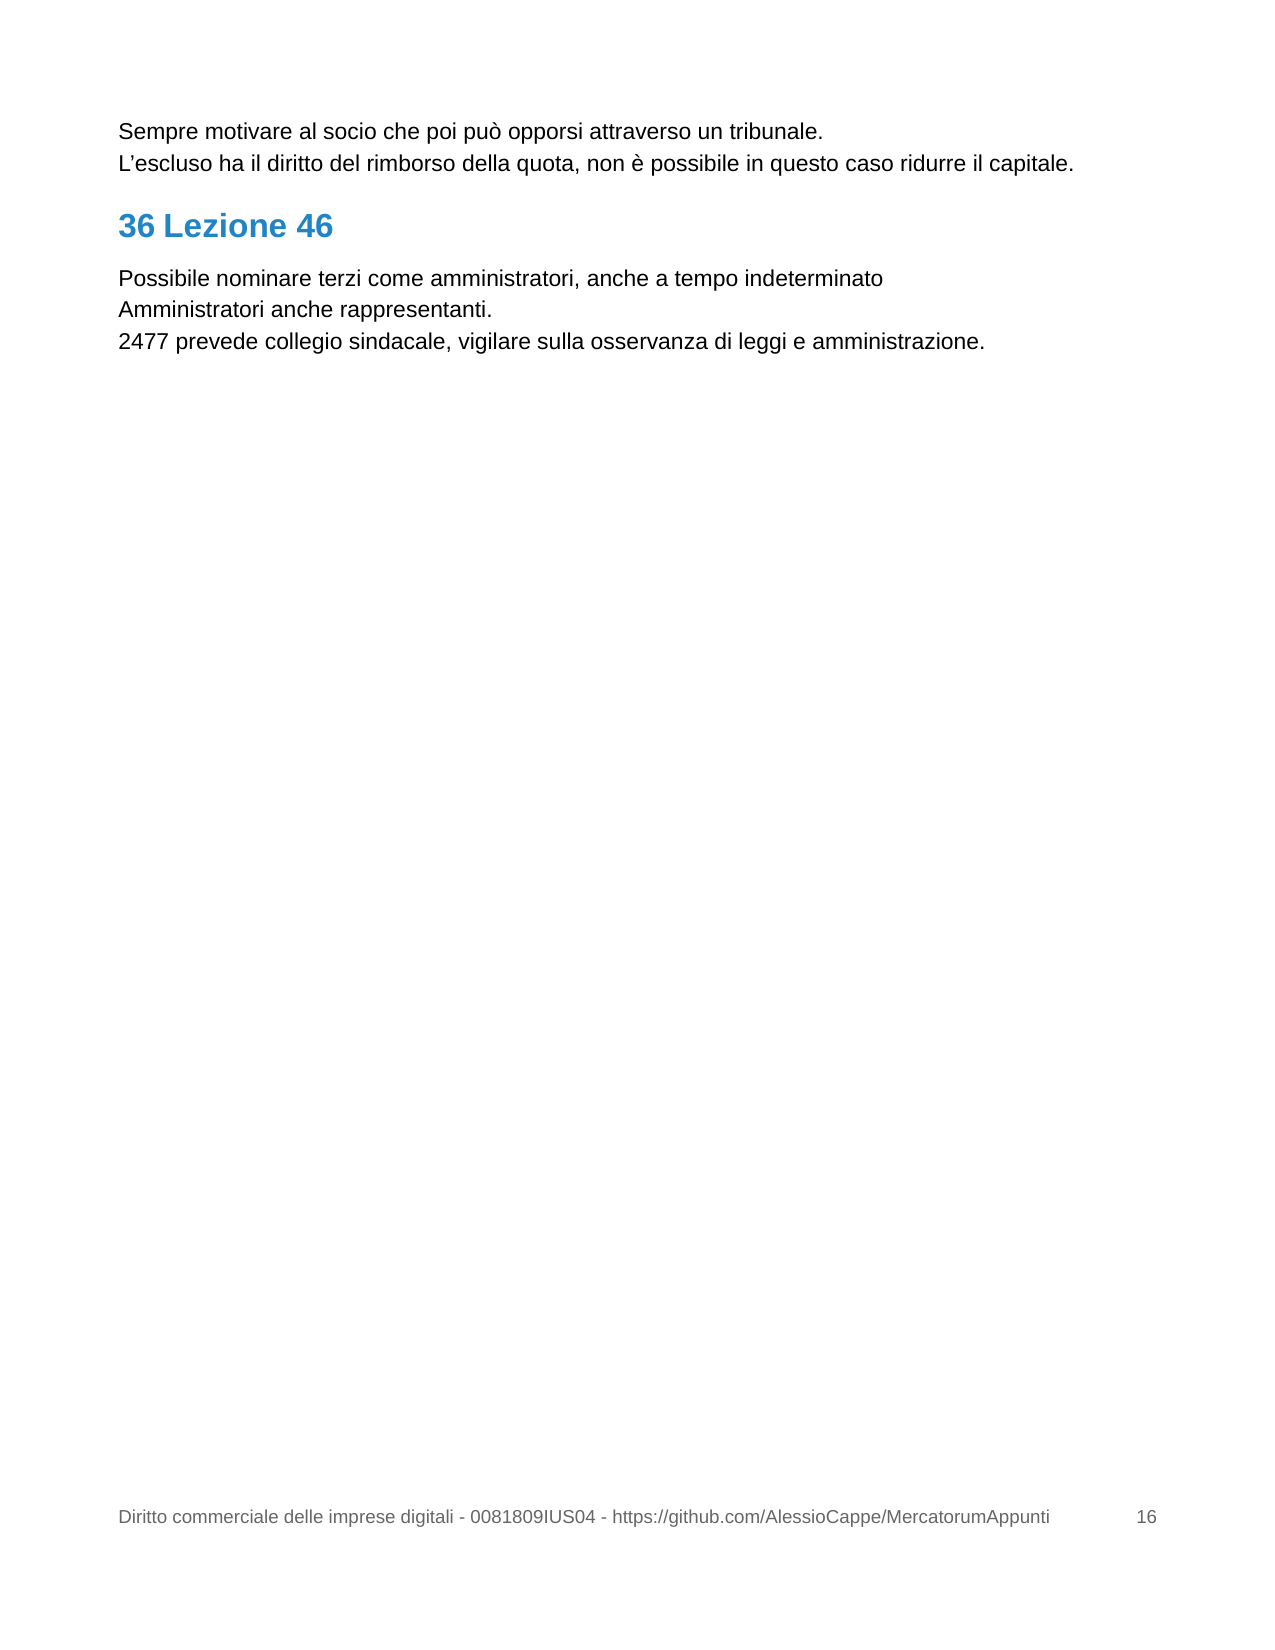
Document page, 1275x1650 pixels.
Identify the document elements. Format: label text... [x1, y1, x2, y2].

text Amministratori anche rappresentanti. [118, 296, 1157, 323]
text L’escluso ha il diritto del rimborso della quota, non è possibile in questo caso ridurre il capitale. [118, 150, 1157, 176]
text Possibile nominare terzi come amministratori, anche a tempo indeterminato [118, 265, 1157, 291]
text 2477 prevede collegio sindacale, vigilare sulla osservanza di leggi e amministrazione. [118, 328, 1157, 354]
subtitle Lezione 46 [118, 206, 1157, 245]
text Sempre motivare al socio che poi può opporsi attraverso un tribunale. [118, 118, 1157, 144]
